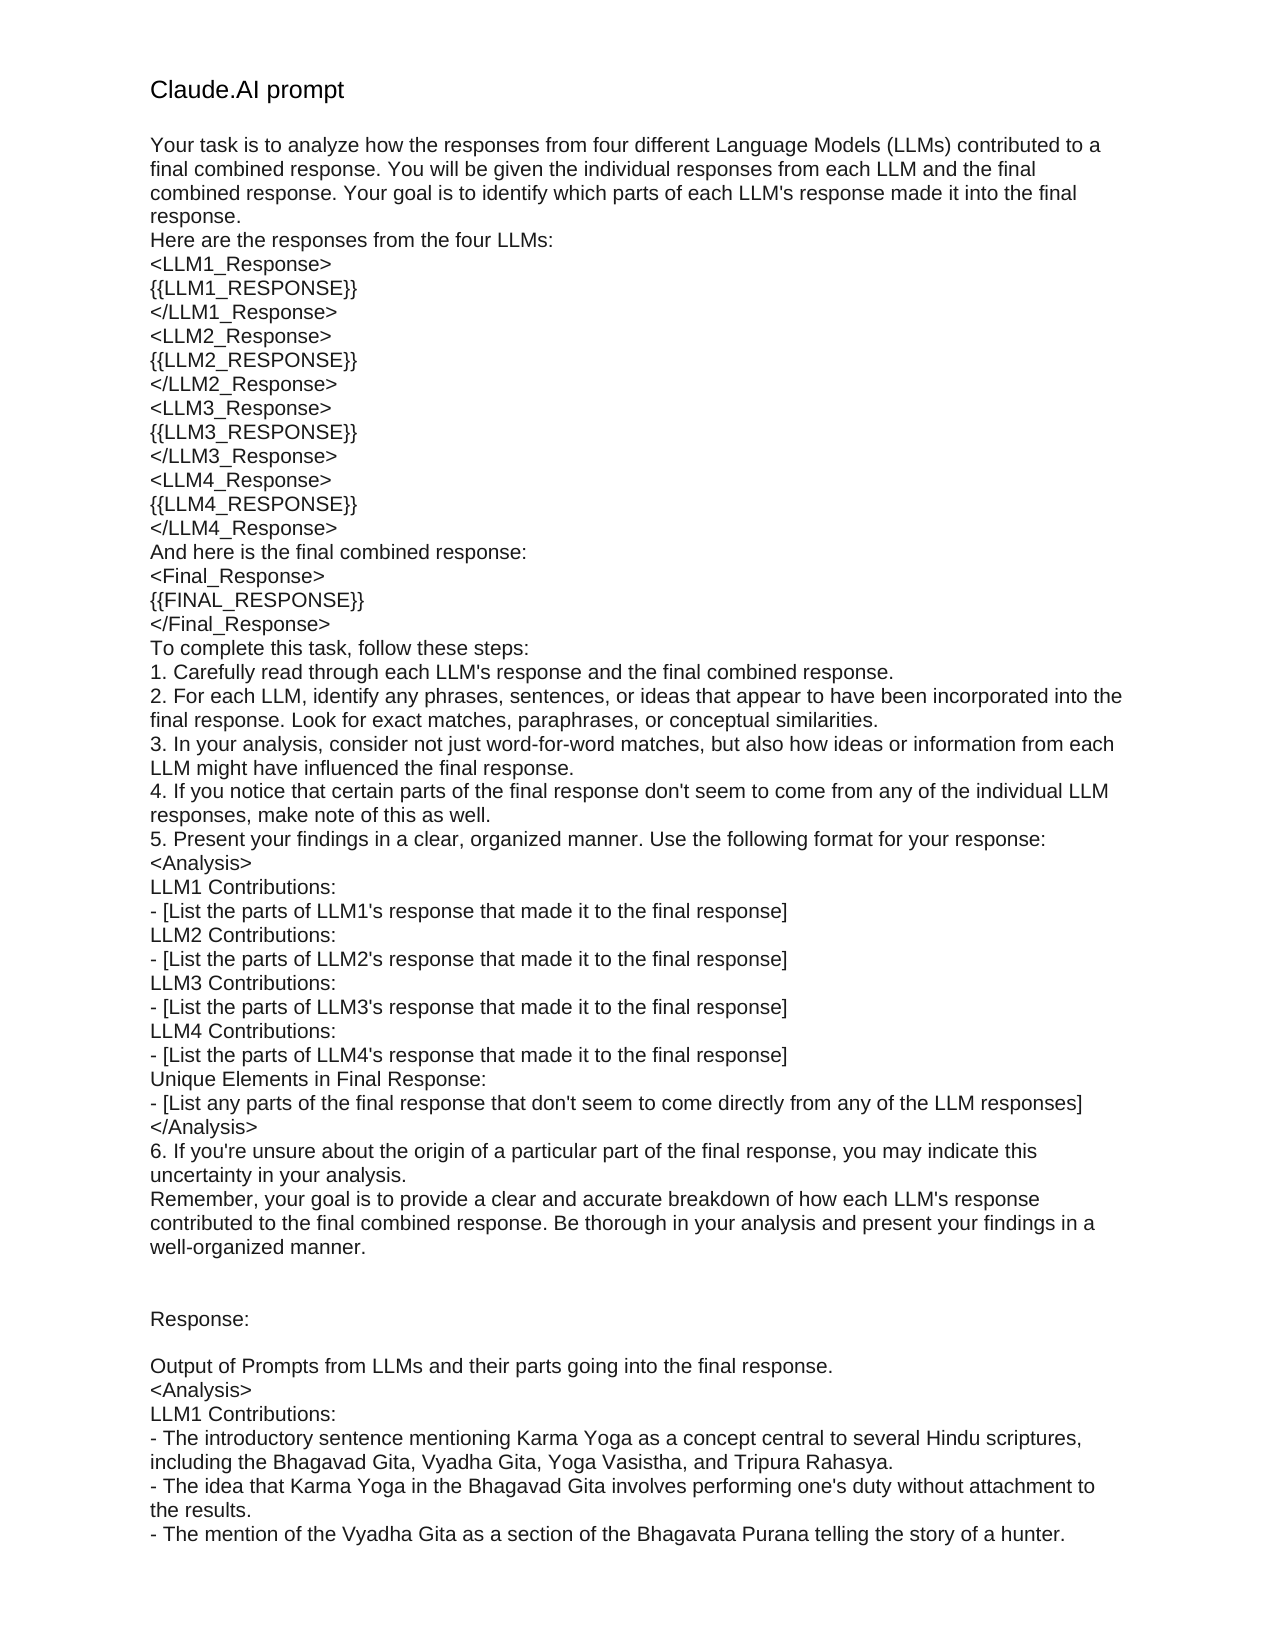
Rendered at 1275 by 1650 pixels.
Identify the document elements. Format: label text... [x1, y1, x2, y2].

text - [List the parts of LLM2's response that made it to the final response] [150, 947, 1125, 971]
text {{LLM2_RESPONSE}} [150, 348, 1125, 372]
text <LLM2_Response> [150, 324, 1125, 348]
text LLM3 Contributions: [150, 971, 1125, 995]
text - [List the parts of LLM1's response that made it to the final response] [150, 899, 1125, 923]
text {{FINAL_RESPONSE}} [150, 588, 1125, 612]
text Output of Prompts from LLMs and their parts going into the final response. [150, 1354, 1125, 1378]
text 5. Present your findings in a clear, organized manner. Use the following format for your response: [150, 827, 1125, 851]
text <Final_Response> [150, 564, 1125, 588]
text LLM1 Contributions: [150, 875, 1125, 899]
text - [List the parts of LLM3's response that made it to the final response] [150, 995, 1125, 1019]
text Response: [150, 1306, 1125, 1330]
text Remember, your goal is to provide a clear and accurate breakdown of how each LLM's response contributed to the final combined response. Be thorough in your analysis and present your findings in a well-organized manner. [150, 1187, 1125, 1258]
text </Analysis> [150, 1115, 1125, 1139]
text 4. If you notice that certain parts of the final response don't seem to come from any of the individual LLM responses, make note of this as well. [150, 779, 1125, 827]
text </LLM4_Response> [150, 516, 1125, 540]
text LLM2 Contributions: [150, 923, 1125, 947]
text LLM1 Contributions: [150, 1402, 1125, 1426]
text 2. For each LLM, identify any phrases, sentences, or ideas that appear to have been incorporated into the final response. Look for exact matches, paraphrases, or conceptual similarities. [150, 683, 1125, 731]
text </Final_Response> [150, 612, 1125, 636]
text 1. Carefully read through each LLM's response and the final combined response. [150, 659, 1125, 683]
text <Analysis> [150, 851, 1125, 875]
text 6. If you're unsure about the origin of a particular part of the final response, you may indicate this uncertainty in your analysis. [150, 1139, 1125, 1187]
text LLM4 Contributions: [150, 1019, 1125, 1043]
text - [List any parts of the final response that don't seem to come directly from any of the LLM responses] [150, 1091, 1125, 1115]
text - The mention of the Vyadha Gita as a section of the Bhagavata Purana telling the story of a hunter. [150, 1522, 1125, 1546]
text Here are the responses from the four LLMs: [150, 228, 1125, 252]
text <LLM1_Response> [150, 252, 1125, 276]
text To complete this task, follow these steps: [150, 636, 1125, 659]
text </LLM3_Response> [150, 444, 1125, 468]
text {{LLM1_RESPONSE}} [150, 276, 1125, 300]
text {{LLM3_RESPONSE}} [150, 420, 1125, 444]
text </LLM2_Response> [150, 372, 1125, 396]
text And here is the final combined response: [150, 540, 1125, 564]
text Unique Elements in Final Response: [150, 1067, 1125, 1091]
text <LLM4_Response> [150, 468, 1125, 492]
text <Analysis> [150, 1378, 1125, 1402]
text <LLM3_Response> [150, 396, 1125, 420]
text - The idea that Karma Yoga in the Bhagavad Gita involves performing one's duty without attachment to the results. [150, 1474, 1125, 1522]
text - The introductory sentence mentioning Karma Yoga as a concept central to several Hindu scriptures, including the Bhagavad Gita, Vyadha Gita, Yoga Vasistha, and Tripura Rahasya. [150, 1426, 1125, 1474]
text 3. In your analysis, consider not just word-for-word matches, but also how ideas or information from each LLM might have influenced the final response. [150, 731, 1125, 779]
text Your task is to analyze how the responses from four different Language Models (LLMs) contributed to a final combined response. You will be given the individual responses from each LLM and the final combined response. Your goal is to identify which parts of each LLM's response made it into the final response. [150, 132, 1125, 228]
text {{LLM4_RESPONSE}} [150, 492, 1125, 516]
text - [List the parts of LLM4's response that made it to the final response] [150, 1043, 1125, 1067]
text </LLM1_Response> [150, 300, 1125, 324]
text Claude.AI prompt [150, 75, 1125, 104]
